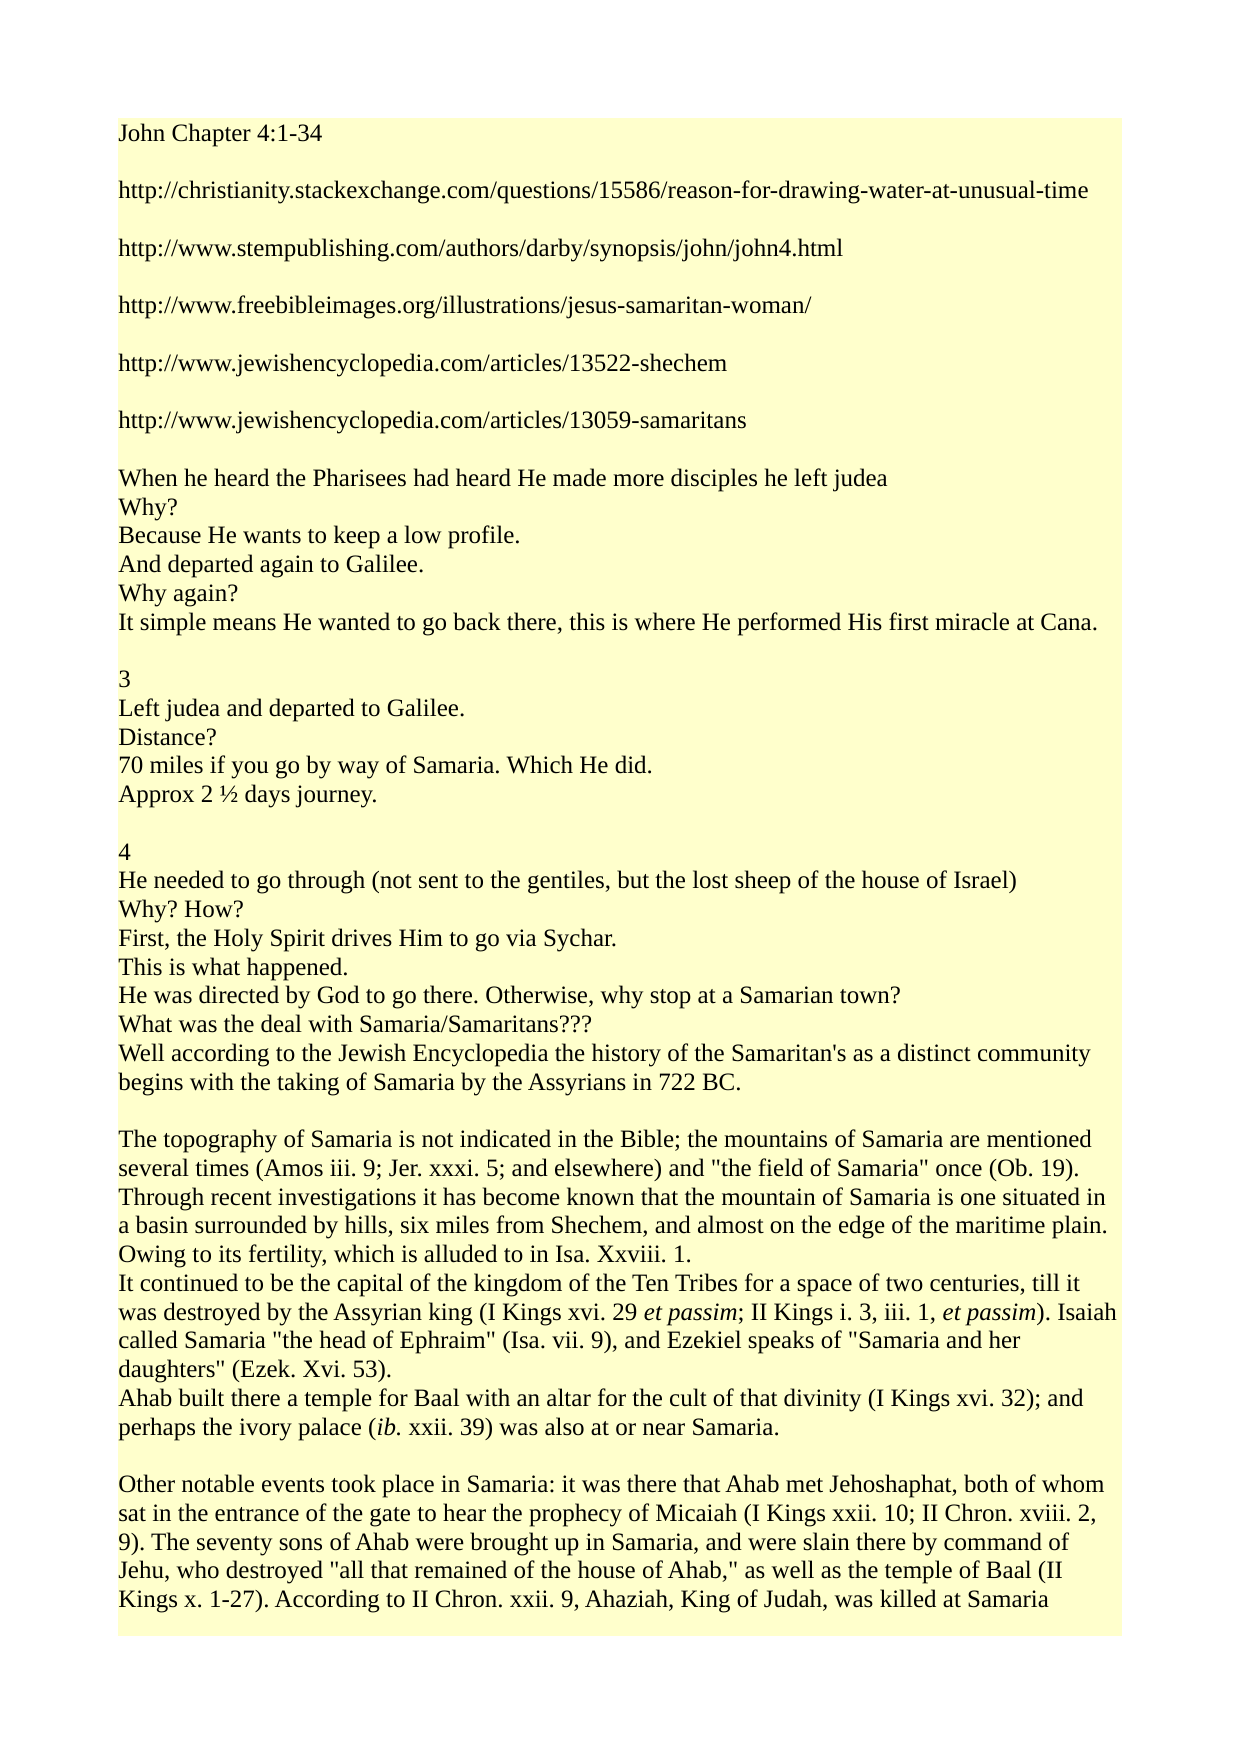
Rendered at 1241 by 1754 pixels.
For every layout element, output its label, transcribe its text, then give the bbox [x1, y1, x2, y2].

text He needed to go through (not sent to the gentiles, but the lost sheep of the house of Israel) [118, 866, 1122, 894]
text Other notable events took place in Samaria: it was there that Ahab met Jehoshaphat, both of whom sat in the entrance of the gate to hear the prophecy of Micaiah (I Kings xxii. 10; II Chron. xviii. 2, 9). The seventy sons of Ahab were brought up in Samaria, and were slain there by command of Jehu, who destroyed "all that remained of the house of Ahab," as well as the temple of Baal (II Kings x. 1-27). According to II Chron. xxii. 9, Ahaziah, King of Judah, was killed at Samaria [118, 1469, 1122, 1613]
text http://www.jewishencyclopedia.com/articles/13059-samaritans [118, 406, 1122, 434]
text The topography of Samaria is not indicated in the Bible; the mountains of Samaria are mentioned several times (Amos iii. 9; Jer. xxxi. 5; and elsewhere) and "the field of Samaria" once (Ob. 19). [118, 1124, 1122, 1182]
text And departed again to Galilee. [118, 549, 1122, 578]
text Distance? [118, 722, 1122, 751]
text Approx 2 ½ days journey. [118, 779, 1122, 808]
text Why? How? [118, 894, 1122, 923]
text http://www.freebibleimages.org/illustrations/jesus-samaritan-woman/ [118, 291, 1122, 319]
text John Chapter 4:1-34 [118, 118, 1122, 147]
text http://www.stempublishing.com/authors/darby/synopsis/john/john4.html [118, 233, 1122, 262]
text It continued to be the capital of the kingdom of the Ten Tribes for a space of two centuries, till it was destroyed by the Assyrian king (I Kings xvi. 29 et passim; II Kings i. 3, iii. 1, et passim). Isaiah called Samaria "the head of Ephraim" (Isa. vii. 9), and Ezekiel speaks of "Samaria and her daughters" (Ezek. Xvi. 53). [118, 1268, 1122, 1383]
text 3 [118, 664, 1122, 693]
text When he heard the Pharisees had heard He made more disciples he left judea [118, 463, 1122, 492]
text 70 miles if you go by way of Samaria. Which He did. [118, 751, 1122, 779]
text http://christianity.stackexchange.com/questions/15586/reason-for-drawing-water-at-unusual-time [118, 176, 1122, 204]
text It simple means He wanted to go back there, this is where He performed His first miracle at Cana. [118, 607, 1122, 636]
text Why again? [118, 578, 1122, 607]
text Why? [118, 492, 1122, 521]
text First, the Holy Spirit drives Him to go via Sychar. [118, 923, 1122, 952]
text This is what happened. [118, 952, 1122, 981]
text http://www.jewishencyclopedia.com/articles/13522-shechem [118, 348, 1122, 377]
text Left judea and departed to Galilee. [118, 693, 1122, 722]
text 4 [118, 837, 1122, 866]
text Ahab built there a temple for Baal with an altar for the cult of that divinity (I Kings xvi. 32); and perhaps the ivory palace (ib. xxii. 39) was also at or near Samaria. [118, 1383, 1122, 1441]
text Because He wants to keep a low profile. [118, 521, 1122, 549]
text He was directed by God to go there. Otherwise, why stop at a Samarian town? [118, 981, 1122, 1009]
text Through recent investigations it has become known that the mountain of Samaria is one situated in a basin surrounded by hills, six miles from Shechem, and almost on the edge of the maritime plain. Owing to its fertility, which is alluded to in Isa. Xxviii. 1. [118, 1182, 1122, 1268]
text What was the deal with Samaria/Samaritans??? [118, 1009, 1122, 1038]
text Well according to the Jewish Encyclopedia the history of the Samaritan's as a distinct community begins with the taking of Samaria by the Assyrians in 722 BC. [118, 1038, 1122, 1096]
